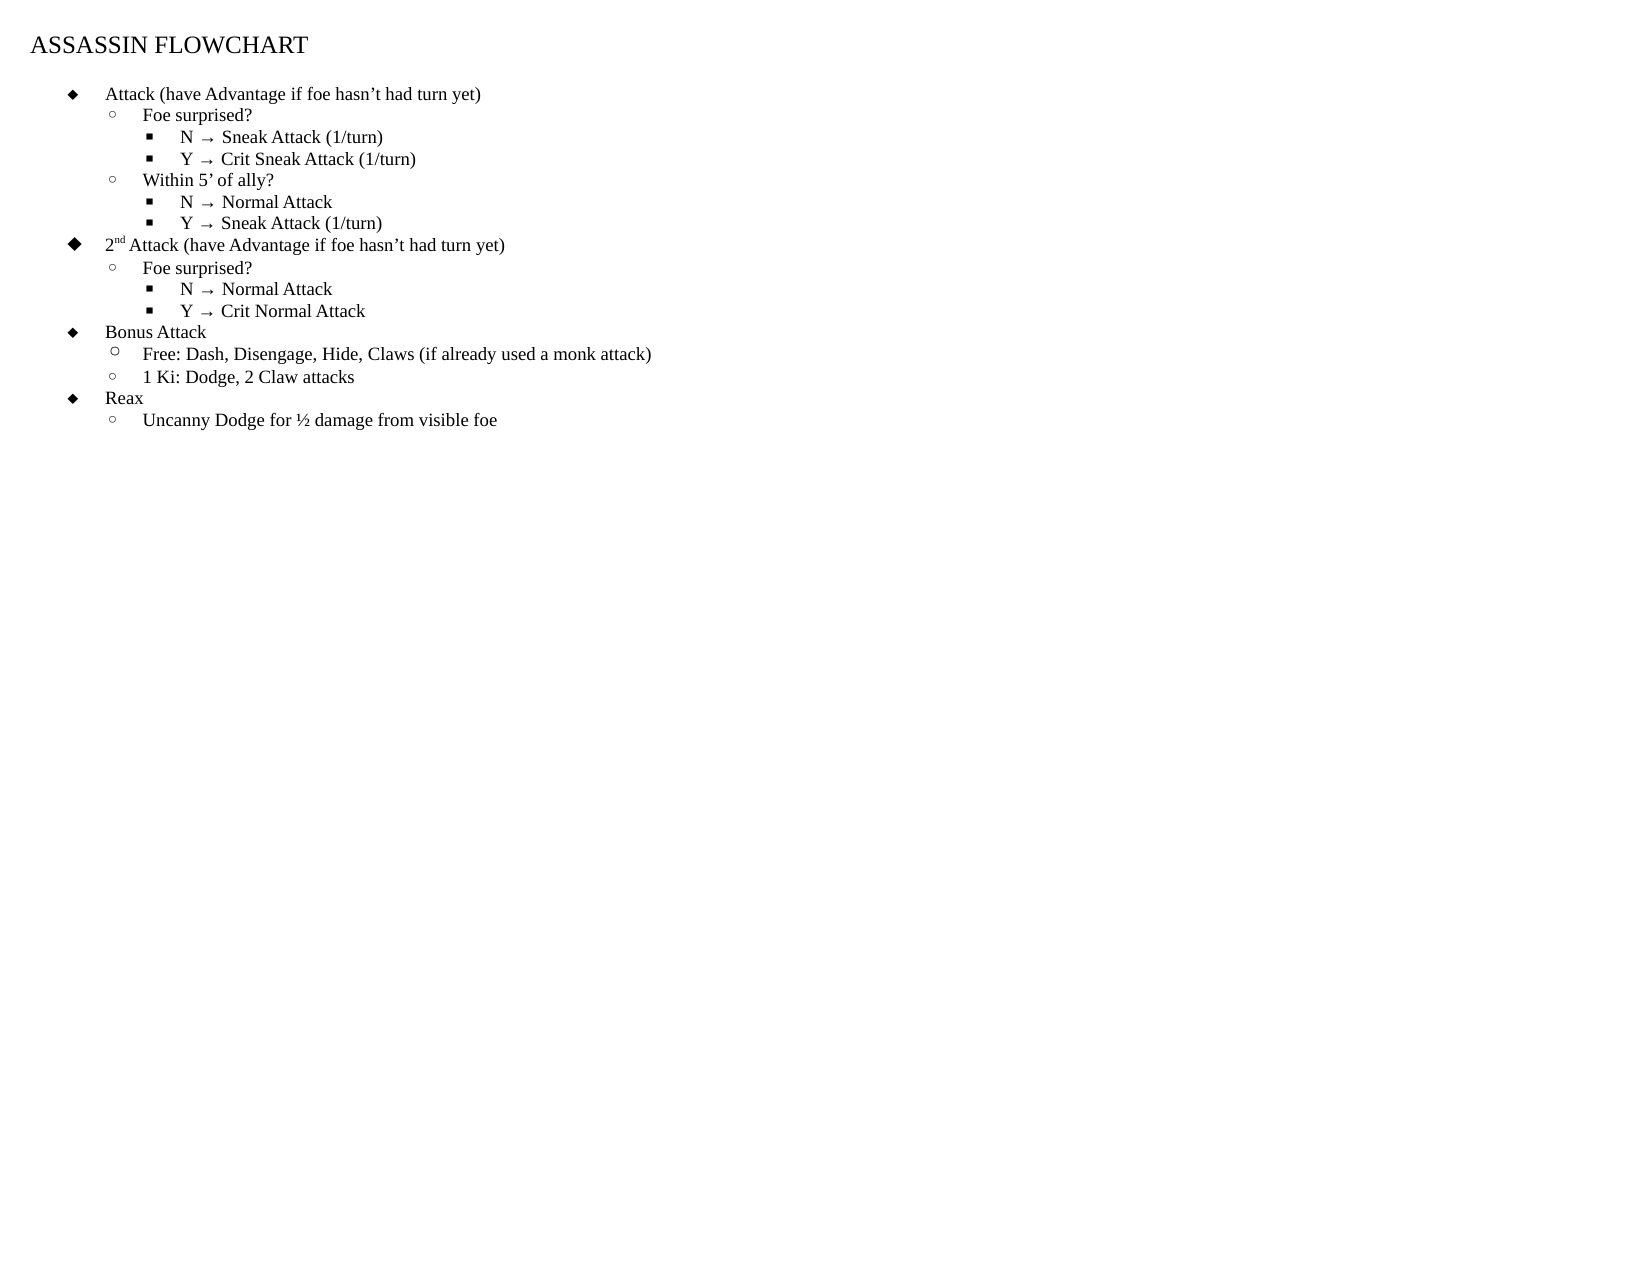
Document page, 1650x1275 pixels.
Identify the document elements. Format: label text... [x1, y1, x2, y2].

list N → Sneak Attack (1/turn) [142, 126, 1620, 147]
list Bonus Attack [67, 321, 1620, 343]
list Within 5’ of ally? [105, 169, 1620, 191]
text ASSASSIN FLOWCHART [30, 30, 1620, 59]
list 2nd Attack (have Advantage if foe hasn’t had turn yet) [67, 234, 1620, 257]
list N → Normal Attack [142, 278, 1620, 300]
list Y → Sneak Attack (1/turn) [142, 212, 1620, 234]
list Y → Crit Normal Attack [142, 300, 1620, 321]
list Attack (have Advantage if foe hasn’t had turn yet) [67, 83, 1620, 104]
list Foe surprised? [105, 104, 1620, 126]
list Free: Dash, Disengage, Hide, Claws (if already used a monk attack) [105, 343, 1620, 366]
list Reax [67, 387, 1620, 409]
list Y → Crit Sneak Attack (1/turn) [142, 147, 1620, 169]
list Uncanny Dodge for ½ damage from visible foe [105, 409, 1620, 431]
list N → Normal Attack [142, 191, 1620, 212]
list Foe surprised? [105, 257, 1620, 278]
list 1 Ki: Dodge, 2 Claw attacks [105, 366, 1620, 387]
